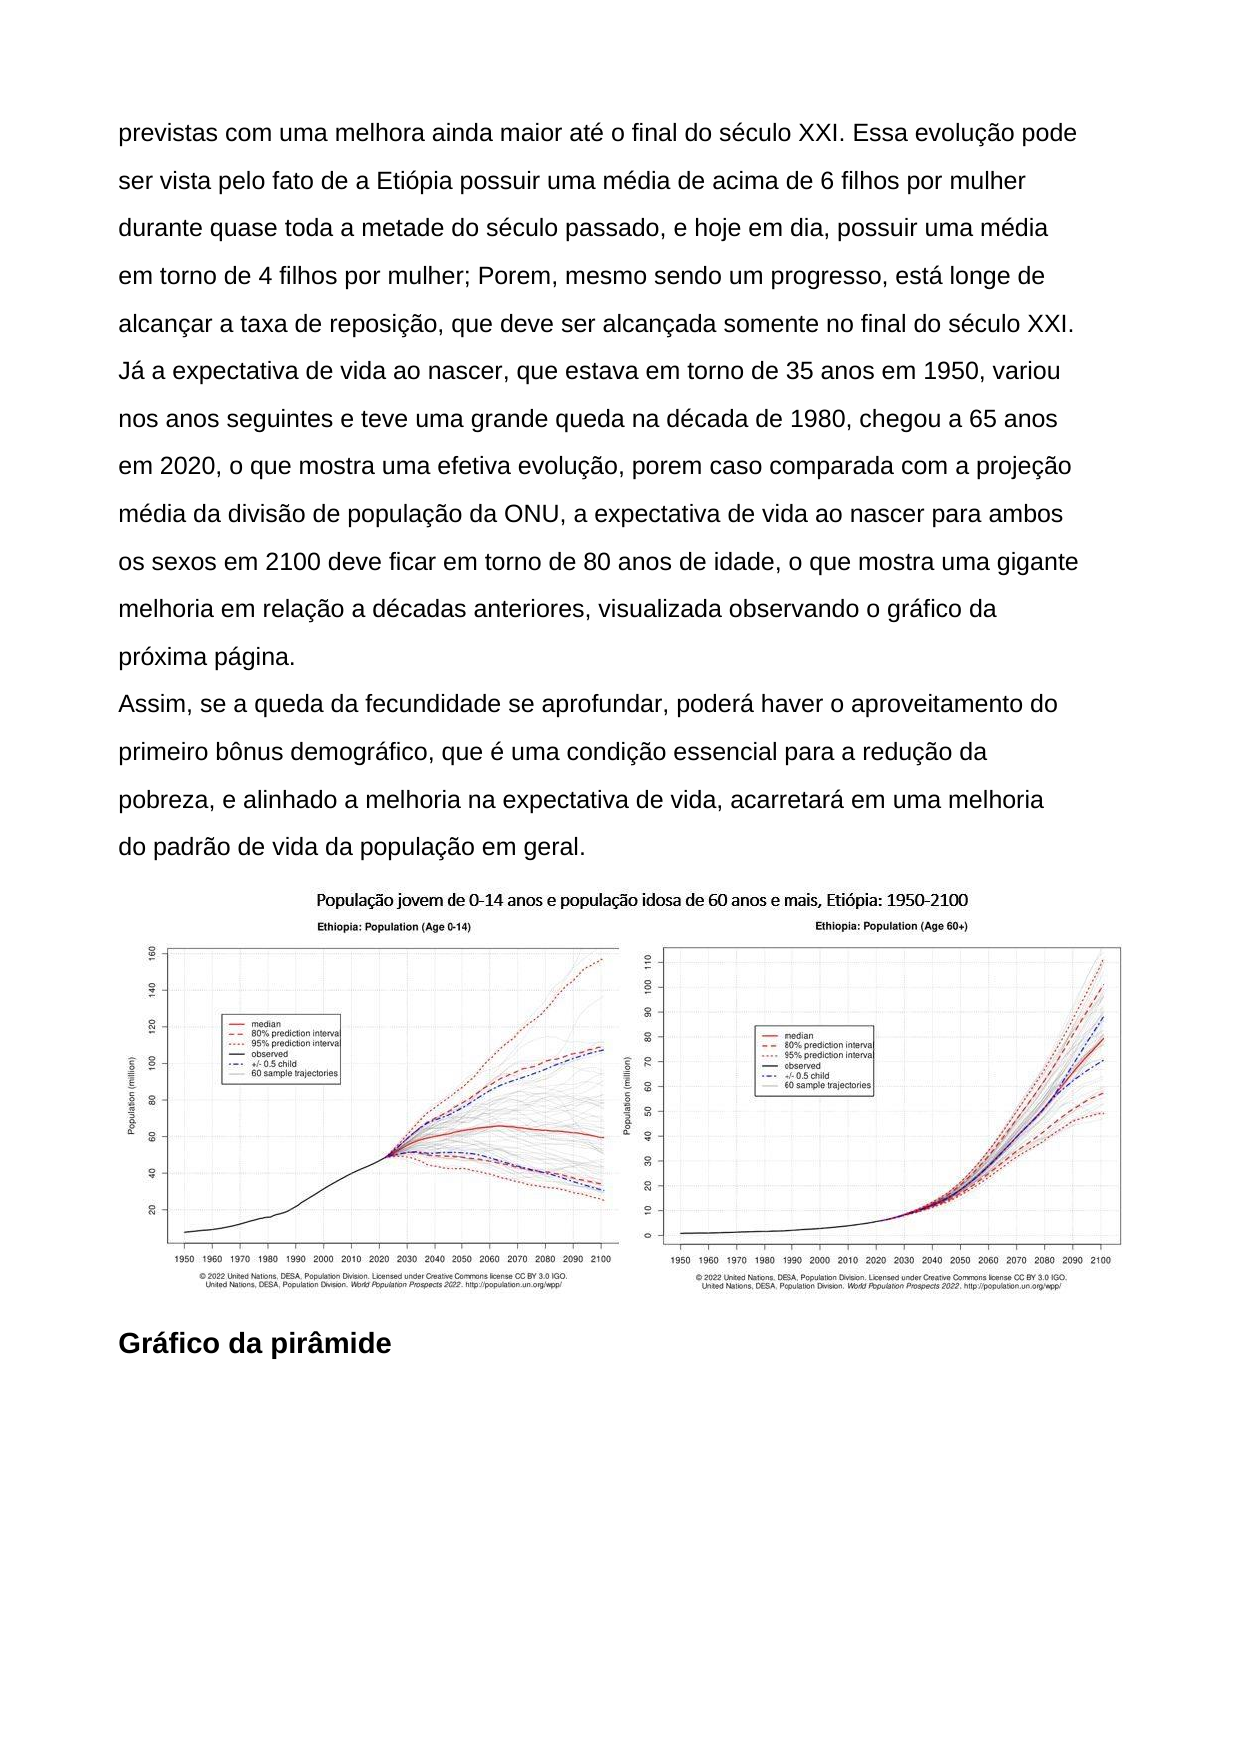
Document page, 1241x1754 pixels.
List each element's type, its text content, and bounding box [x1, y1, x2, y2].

text previstas com uma melhora ainda maior até o final do século XXI. Essa evolução pode [118, 118, 1122, 147]
text Assim, se a queda da fecundidade se aprofundar, poderá haver o aproveitamento do [118, 689, 1122, 718]
text primeiro bônus demográfico, que é uma condição essencial para a redução da [118, 737, 1122, 766]
text alcançar a taxa de reposição, que deve ser alcançada somente no final do século XXI. [118, 308, 1122, 337]
text média da divisão de população da ONU, a expectativa de vida ao nascer para ambos [118, 499, 1122, 528]
text os sexos em 2100 deve ficar em torno de 80 anos de idade, o que mostra uma gigante [118, 547, 1122, 575]
text ser vista pelo fato de a Etiópia possuir uma média de acima de 6 filhos por mulher [118, 166, 1122, 194]
text próxima página. [118, 642, 1122, 671]
text nos anos seguintes e teve uma grande queda na década de 1980, chegou a 65 anos [118, 404, 1122, 432]
subtitle Gráfico da pirâmide [118, 1327, 1122, 1360]
text em 2020, o que mostra uma efetiva evolução, porem caso comparada com a projeção [118, 451, 1122, 480]
text Já a expectativa de vida ao nascer, que estava em torno de 35 anos em 1950, variou [118, 356, 1122, 385]
text melhoria em relação a décadas anteriores, visualizada observando o gráfico da [118, 594, 1122, 623]
text pobreza, e alinhado a melhoria na expectativa de vida, acarretará em uma melhoria [118, 784, 1122, 813]
picture [118, 879, 1123, 1294]
text em torno de 4 filhos por mulher; Porem, mesmo sendo um progresso, está longe de [118, 261, 1122, 290]
text do padrão de vida da população em geral. [118, 832, 1122, 861]
text durante quase toda a metade do século passado, e hoje em dia, possuir uma média [118, 213, 1122, 242]
